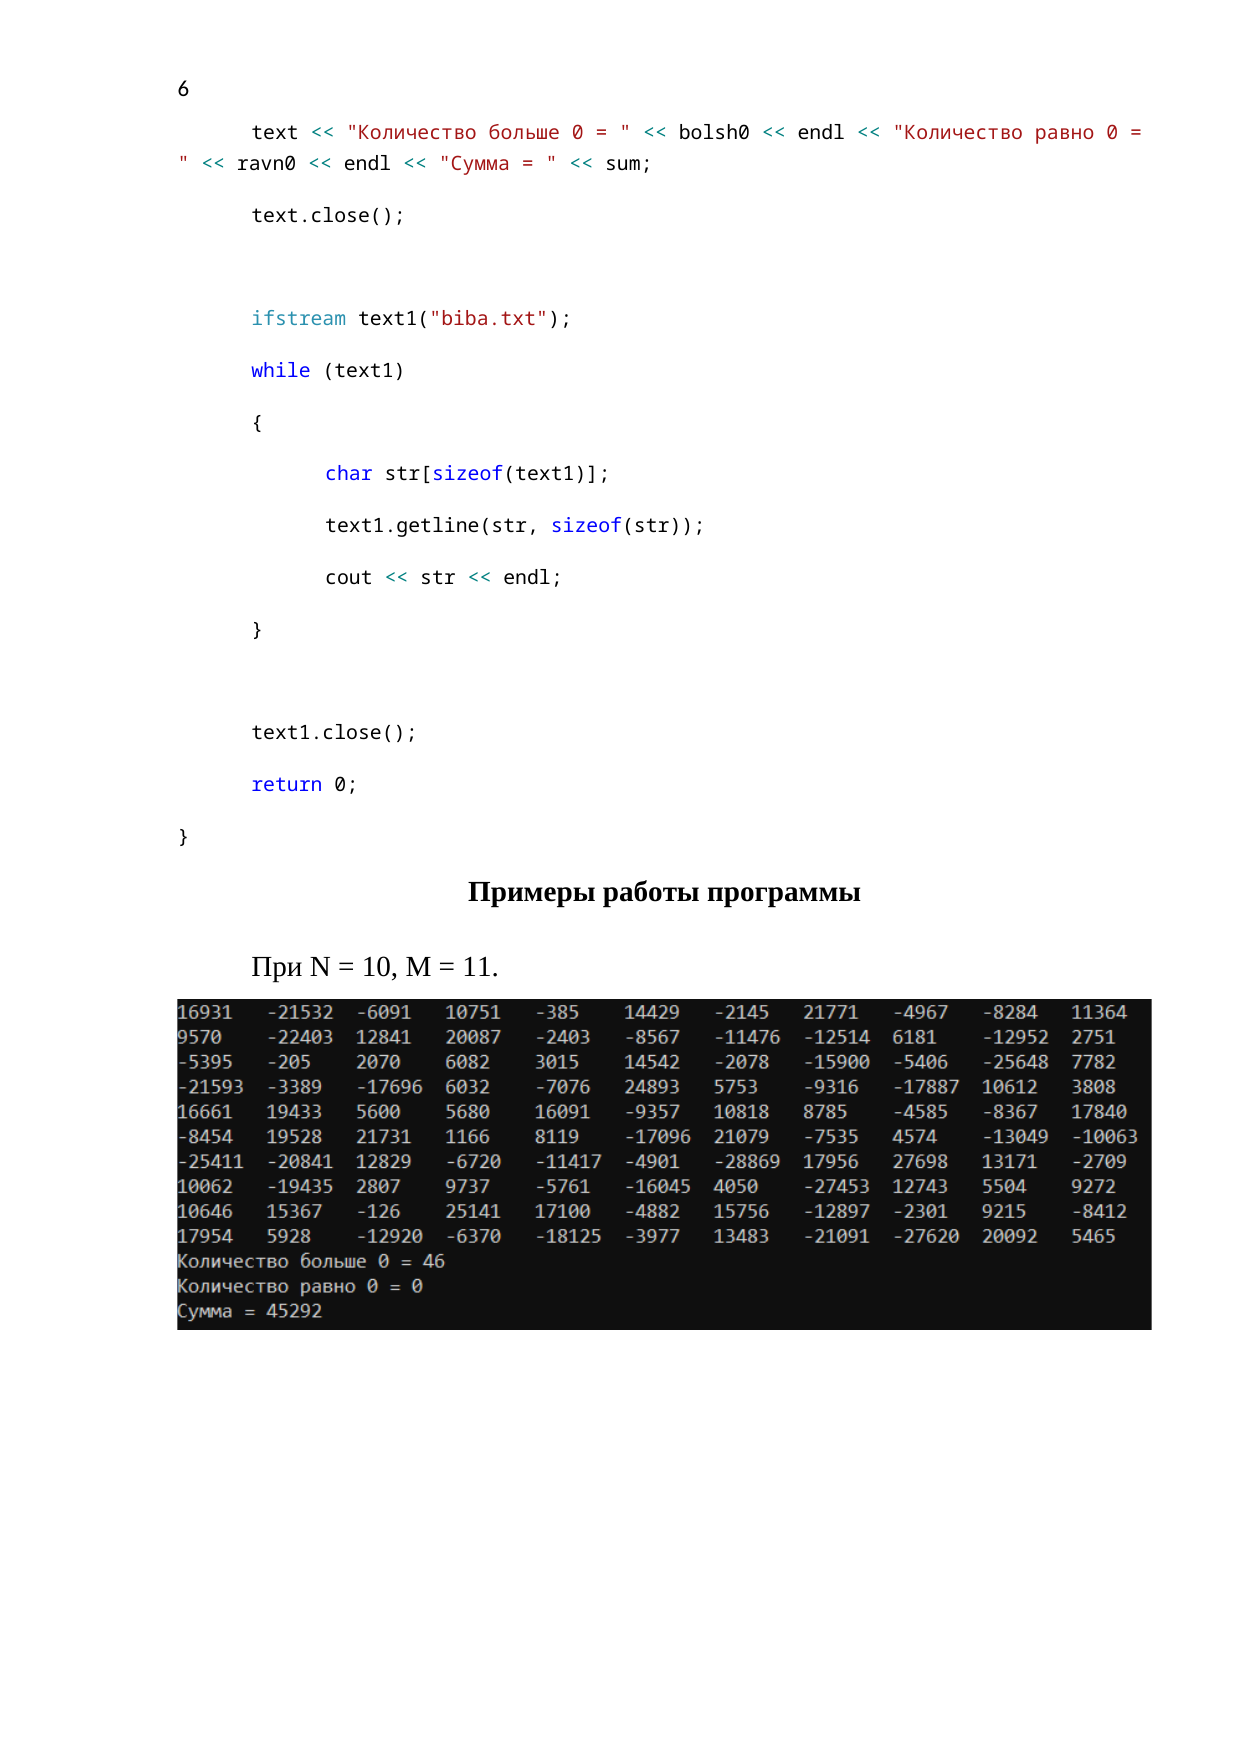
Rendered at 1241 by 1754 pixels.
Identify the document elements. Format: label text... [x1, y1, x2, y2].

text } [177, 615, 1152, 642]
text { [177, 408, 1152, 435]
text text << "Количество больше 0 = " << bolsh0 << endl << "Количество равно 0 = " << ravn0 << endl << "Сумма = " << sum; [177, 118, 1152, 176]
text } [177, 822, 1152, 849]
text char str[sizeof(text1)]; [177, 460, 1152, 487]
text ifstream text1("biba.txt"); [177, 304, 1152, 331]
picture [177, 999, 1152, 1330]
text return 0; [177, 770, 1152, 797]
text Примеры работы программы [177, 874, 1152, 907]
text text1.getline(str, sizeof(str)); [177, 511, 1152, 538]
text text1.close(); [177, 718, 1152, 746]
text При N = 10, M = 11. [177, 949, 1152, 983]
text text.close(); [177, 201, 1152, 228]
text while (text1) [177, 356, 1152, 383]
text cout << str << endl; [177, 563, 1152, 590]
